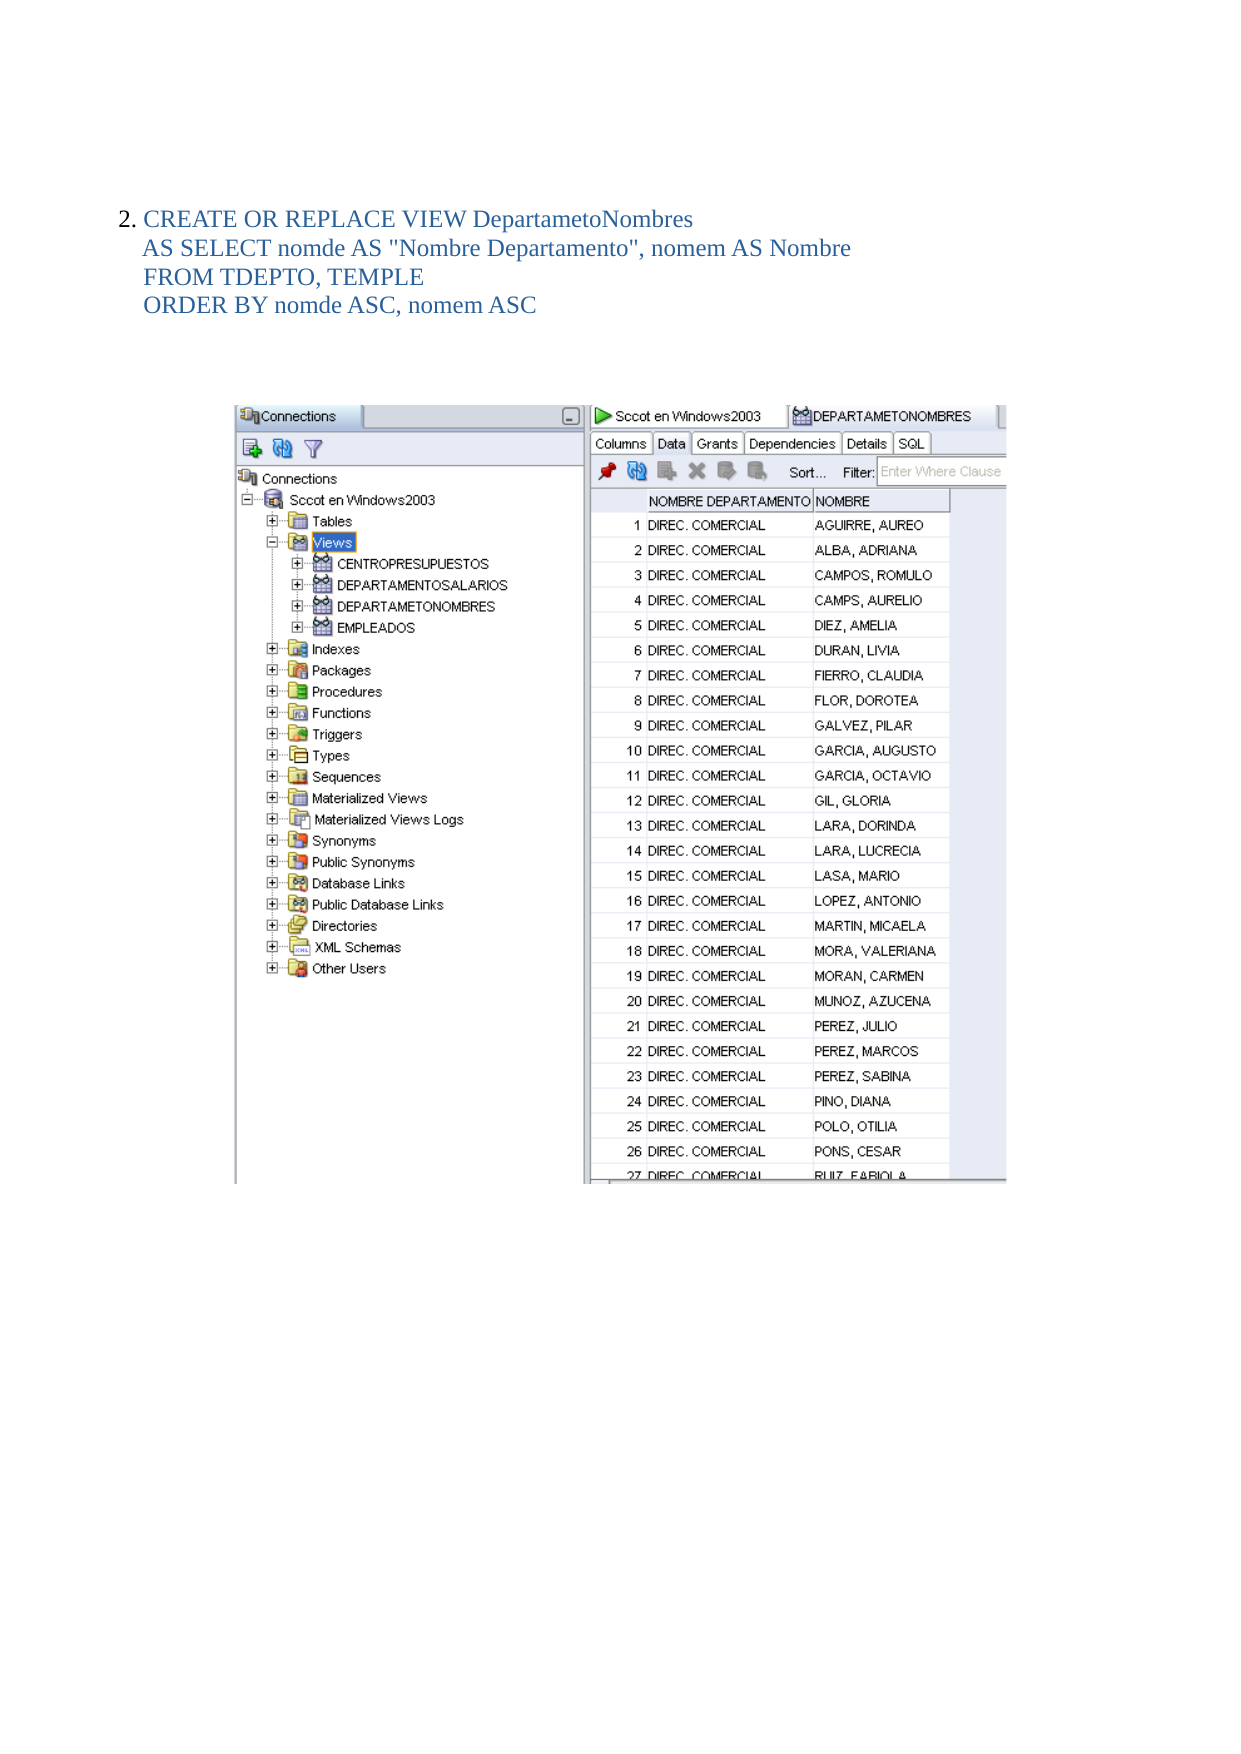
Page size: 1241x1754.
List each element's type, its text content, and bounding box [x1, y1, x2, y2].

text FROM TDEPTO, TEMPLE [118, 262, 1122, 291]
text ORDER BY nomde ASC, nomem ASC [118, 291, 1122, 319]
text AS SELECT nomde AS "Nombre Departamento", nomem AS Nombre [118, 233, 1122, 262]
text 2. CREATE OR REPLACE VIEW DepartametoNombres [118, 204, 1122, 233]
picture [233, 405, 1007, 1184]
